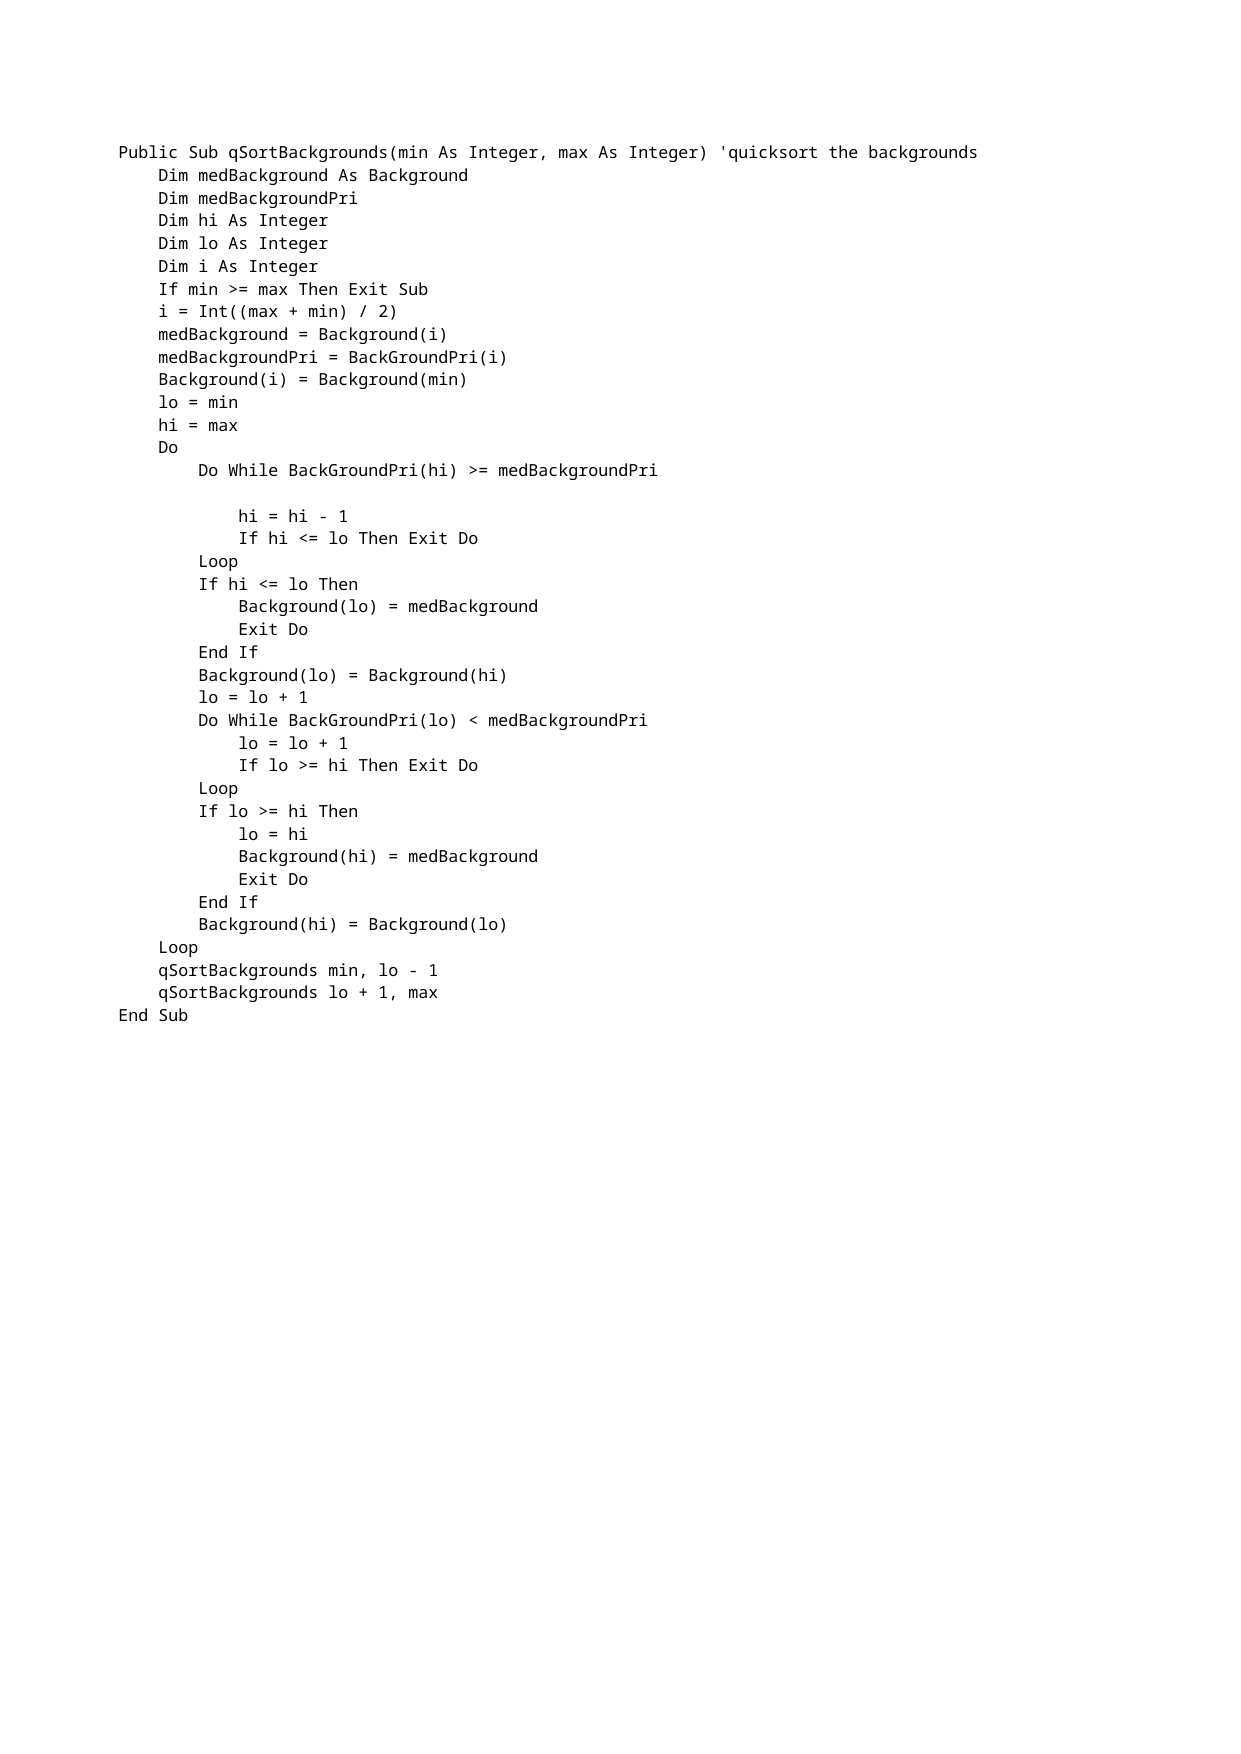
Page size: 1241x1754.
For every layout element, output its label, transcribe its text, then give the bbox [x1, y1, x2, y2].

text Loop [118, 777, 1122, 799]
text Dim lo As Integer [118, 232, 1122, 254]
text medBackgroundPri = BackGroundPri(i) [118, 345, 1122, 368]
text hi = max [118, 413, 1122, 436]
text hi = hi - 1 [118, 504, 1122, 527]
text lo = min [118, 391, 1122, 413]
text If min >= max Then Exit Sub [118, 277, 1122, 300]
text End If [118, 640, 1122, 663]
text lo = lo + 1 [118, 686, 1122, 708]
text medBackground = Background(i) [118, 322, 1122, 345]
text Dim i As Integer [118, 254, 1122, 277]
text If hi <= lo Then Exit Do [118, 527, 1122, 549]
text If hi <= lo Then [118, 572, 1122, 595]
text lo = lo + 1 [118, 731, 1122, 754]
text qSortBackgrounds min, lo - 1 [118, 958, 1122, 981]
text Loop [118, 936, 1122, 958]
text Background(i) = Background(min) [118, 368, 1122, 391]
text Public Sub qSortBackgrounds(min As Integer, max As Integer) 'quicksort the backgrounds [118, 141, 1122, 163]
text Exit Do [118, 867, 1122, 890]
text Do [118, 436, 1122, 459]
text End If [118, 890, 1122, 913]
text Background(hi) = Background(lo) [118, 913, 1122, 936]
text qSortBackgrounds lo + 1, max [118, 981, 1122, 1004]
text Do While BackGroundPri(lo) < medBackgroundPri [118, 708, 1122, 731]
text If lo >= hi Then [118, 799, 1122, 822]
text Dim medBackgroundPri [118, 186, 1122, 209]
text i = Int((max + min) / 2) [118, 300, 1122, 322]
text Background(lo) = medBackground [118, 595, 1122, 618]
text Loop [118, 549, 1122, 572]
text Background(hi) = medBackground [118, 845, 1122, 867]
text Dim medBackground As Background [118, 163, 1122, 186]
text End Sub [118, 1004, 1122, 1026]
text lo = hi [118, 822, 1122, 845]
text Background(lo) = Background(hi) [118, 663, 1122, 686]
text Do While BackGroundPri(hi) >= medBackgroundPri [118, 459, 1122, 481]
text Exit Do [118, 618, 1122, 640]
text Dim hi As Integer [118, 209, 1122, 232]
text If lo >= hi Then Exit Do [118, 754, 1122, 777]
